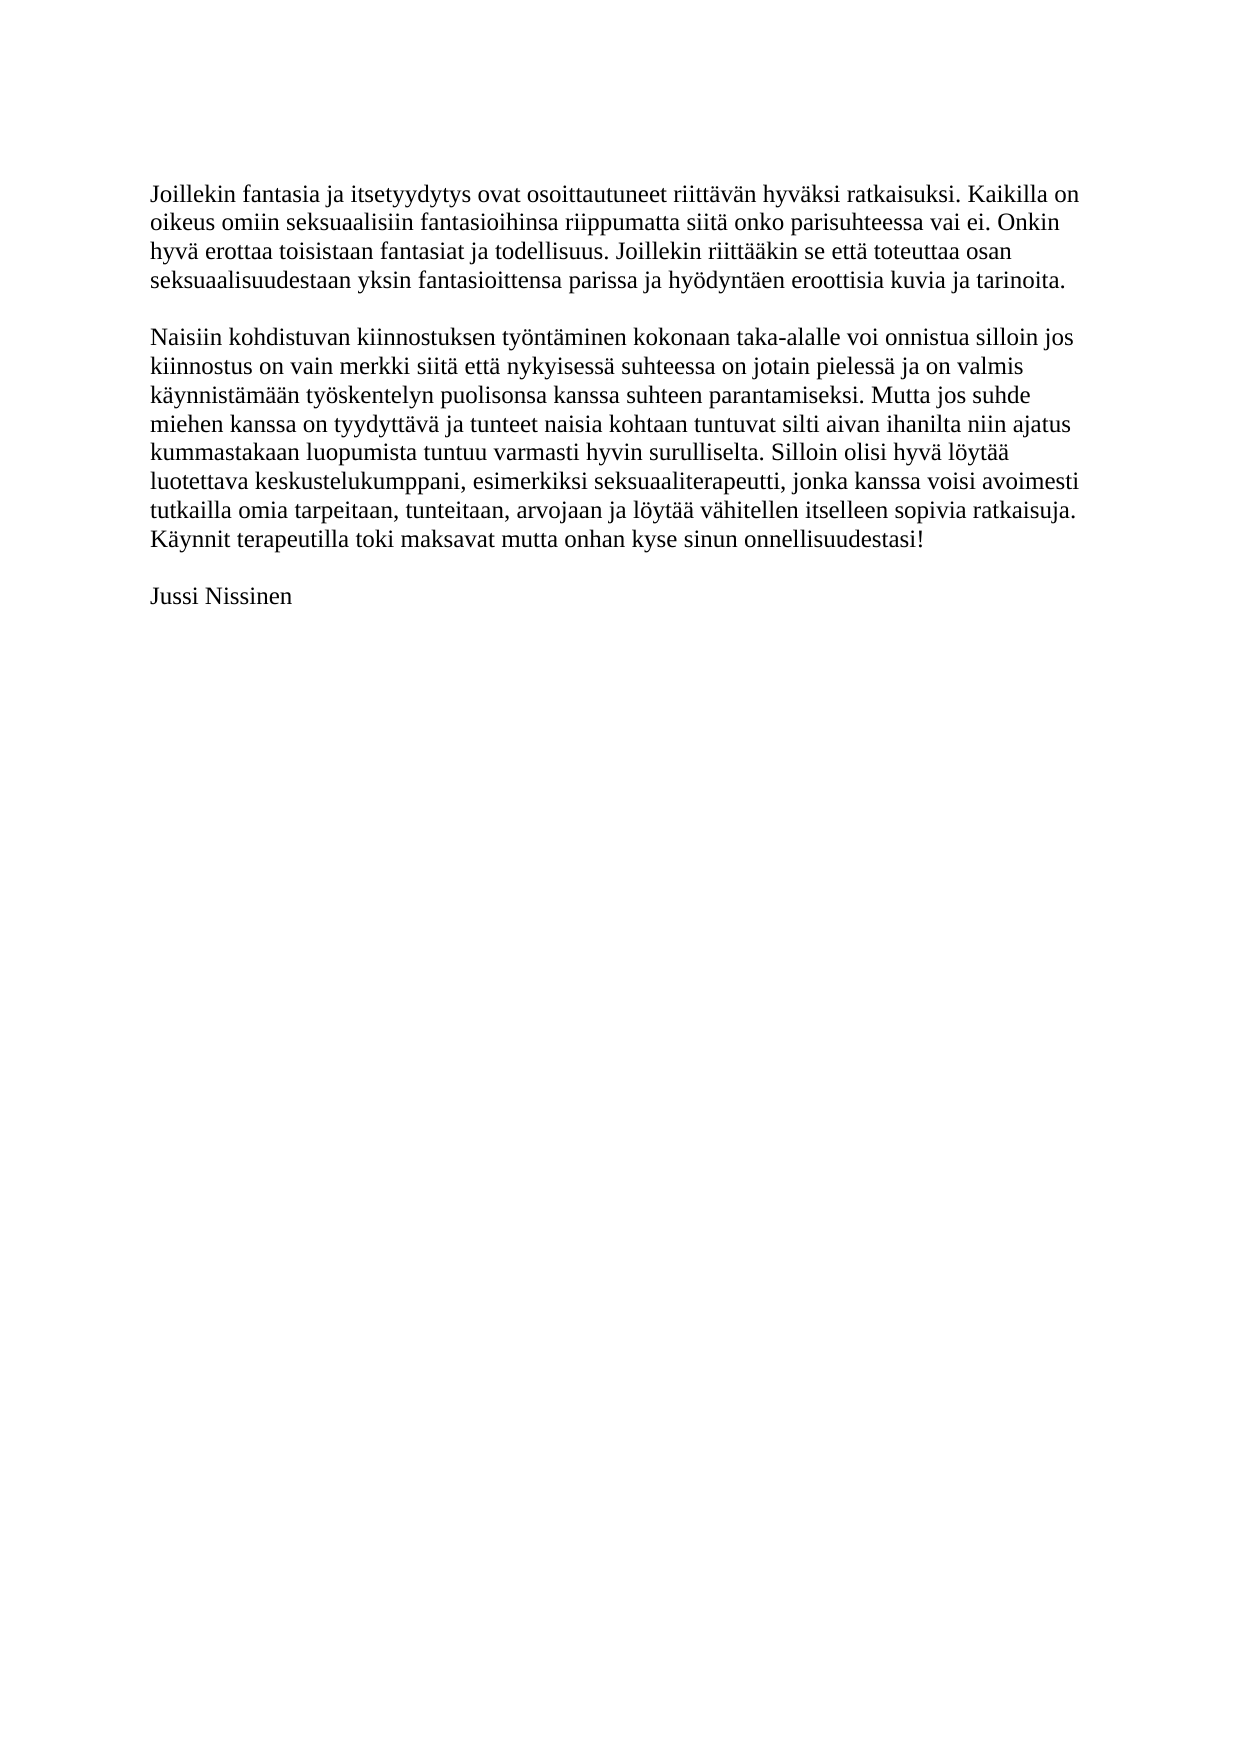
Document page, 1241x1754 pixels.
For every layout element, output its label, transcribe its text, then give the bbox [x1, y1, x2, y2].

text Joillekin fantasia ja itsetyydytys ovat osoittautuneet riittävän hyväksi ratkaisuksi. Kaikilla on oikeus omiin seksuaalisiin fantasioihinsa riippumatta siitä onko parisuhteessa vai ei. Onkin hyvä erottaa toisistaan fantasiat ja todellisuus. Joillekin riittääkin se että toteuttaa osan seksuaalisuudestaan yksin fantasioittensa parissa ja hyödyntäen eroottisia kuvia ja tarinoita. Naisiin kohdistuvan kiinnostuksen työntäminen kokonaan taka-alalle voi onnistua silloin jos kiinnostus on vain merkki siitä että nykyisessä suhteessa on jotain pielessä ja on valmis käynnistämään työskentelyn puolisonsa kanssa suhteen parantamiseksi. Mutta jos suhde miehen kanssa on tyydyttävä ja tunteet naisia kohtaan tuntuvat silti aivan ihanilta niin ajatus kummastakaan luopumista tuntuu varmasti hyvin surulliselta. Silloin olisi hyvä löytää luotettava keskustelukumppani, esimerkiksi seksuaaliterapeutti, jonka kanssa voisi avoimesti tutkailla omia tarpeitaan, tunteitaan, arvojaan ja löytää vähitellen itselleen sopivia ratkaisuja. Käynnit terapeutilla toki maksavat mutta onhan kyse sinun onnellisuudestasi! Jussi Nissinen [150, 150, 1090, 610]
